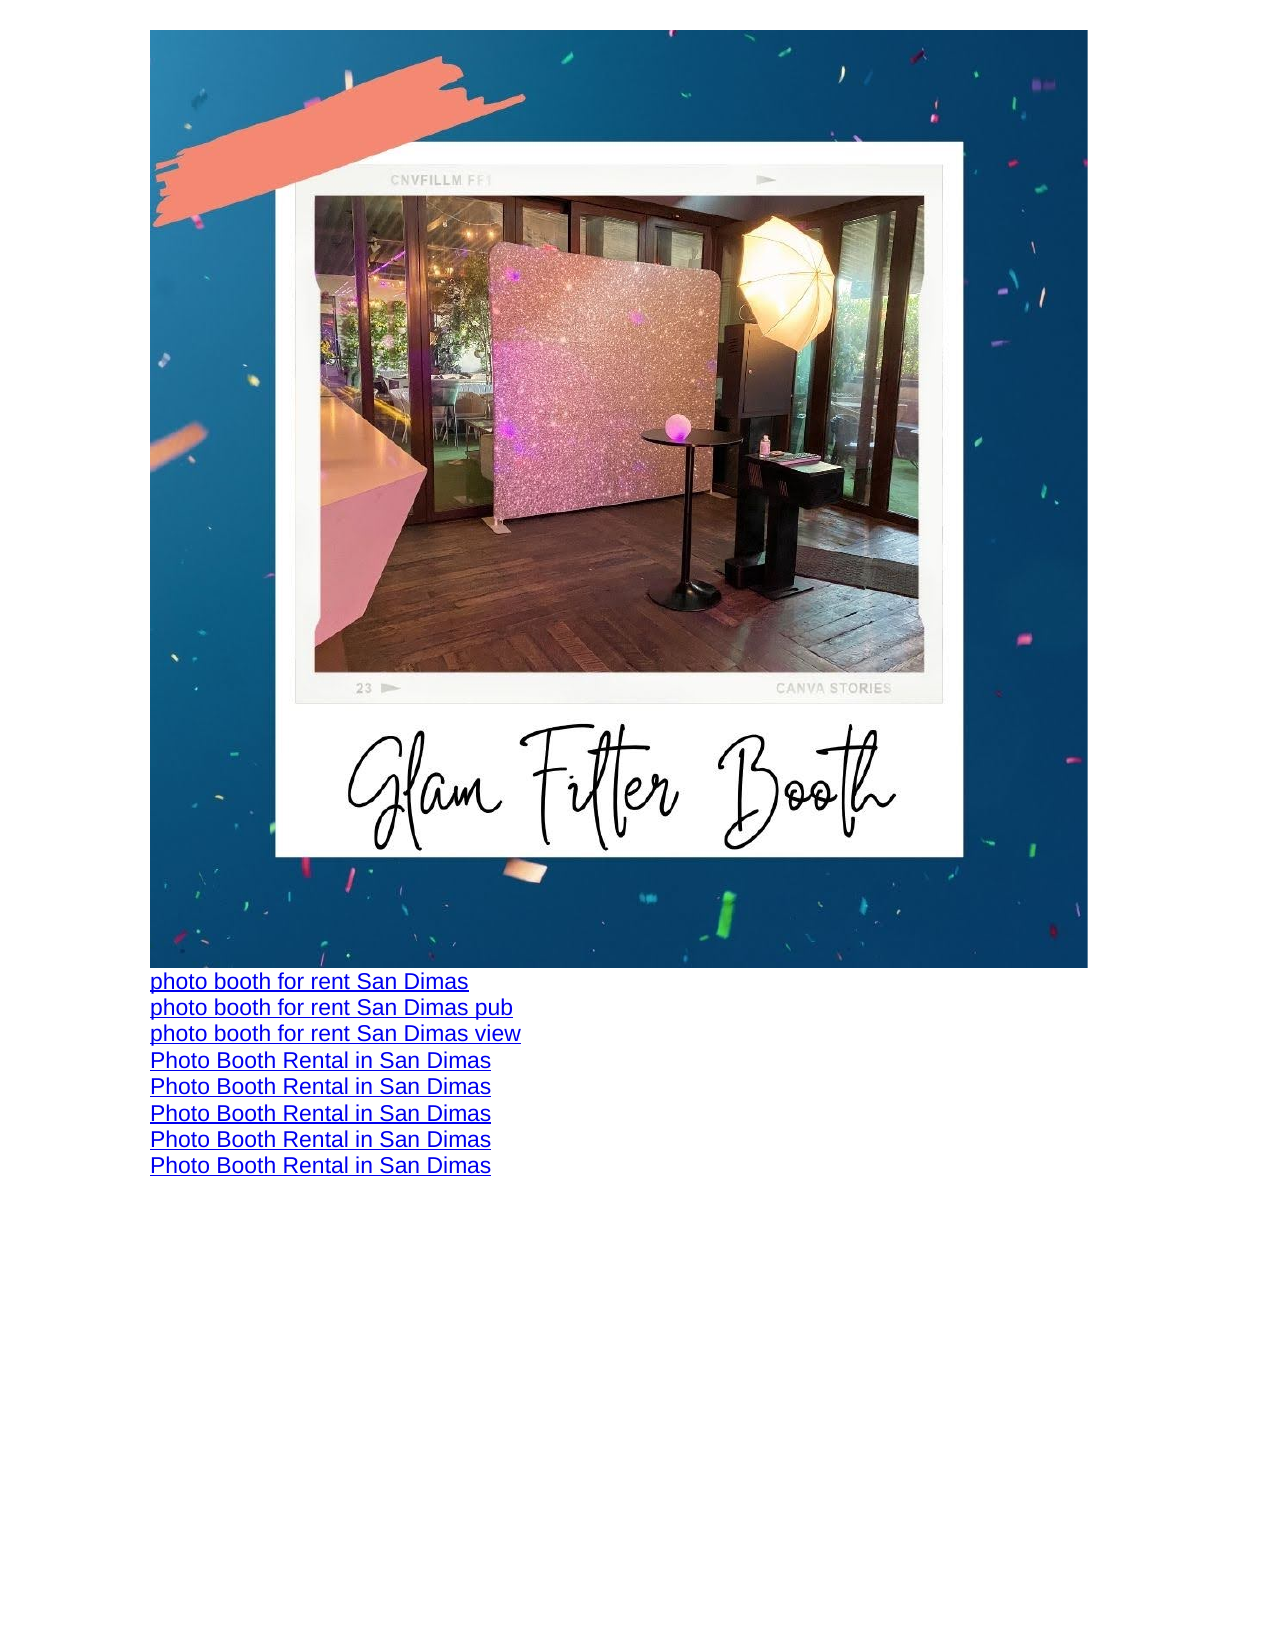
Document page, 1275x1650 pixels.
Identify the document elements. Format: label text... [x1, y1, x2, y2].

text Photo Booth Rental in San Dimas [150, 1073, 1125, 1099]
text Photo Booth Rental in San Dimas [150, 1126, 1125, 1152]
text Photo Booth Rental in San Dimas [150, 1099, 1125, 1126]
text photo booth for rent San Dimas pub [150, 994, 1125, 1020]
text Photo Booth Rental in San Dimas [150, 1047, 1125, 1073]
picture [150, 30, 1088, 968]
text photo booth for rent San Dimas [150, 968, 1125, 994]
text photo booth for rent San Dimas view [150, 1020, 1125, 1047]
text Photo Booth Rental in San Dimas [150, 1152, 1125, 1178]
